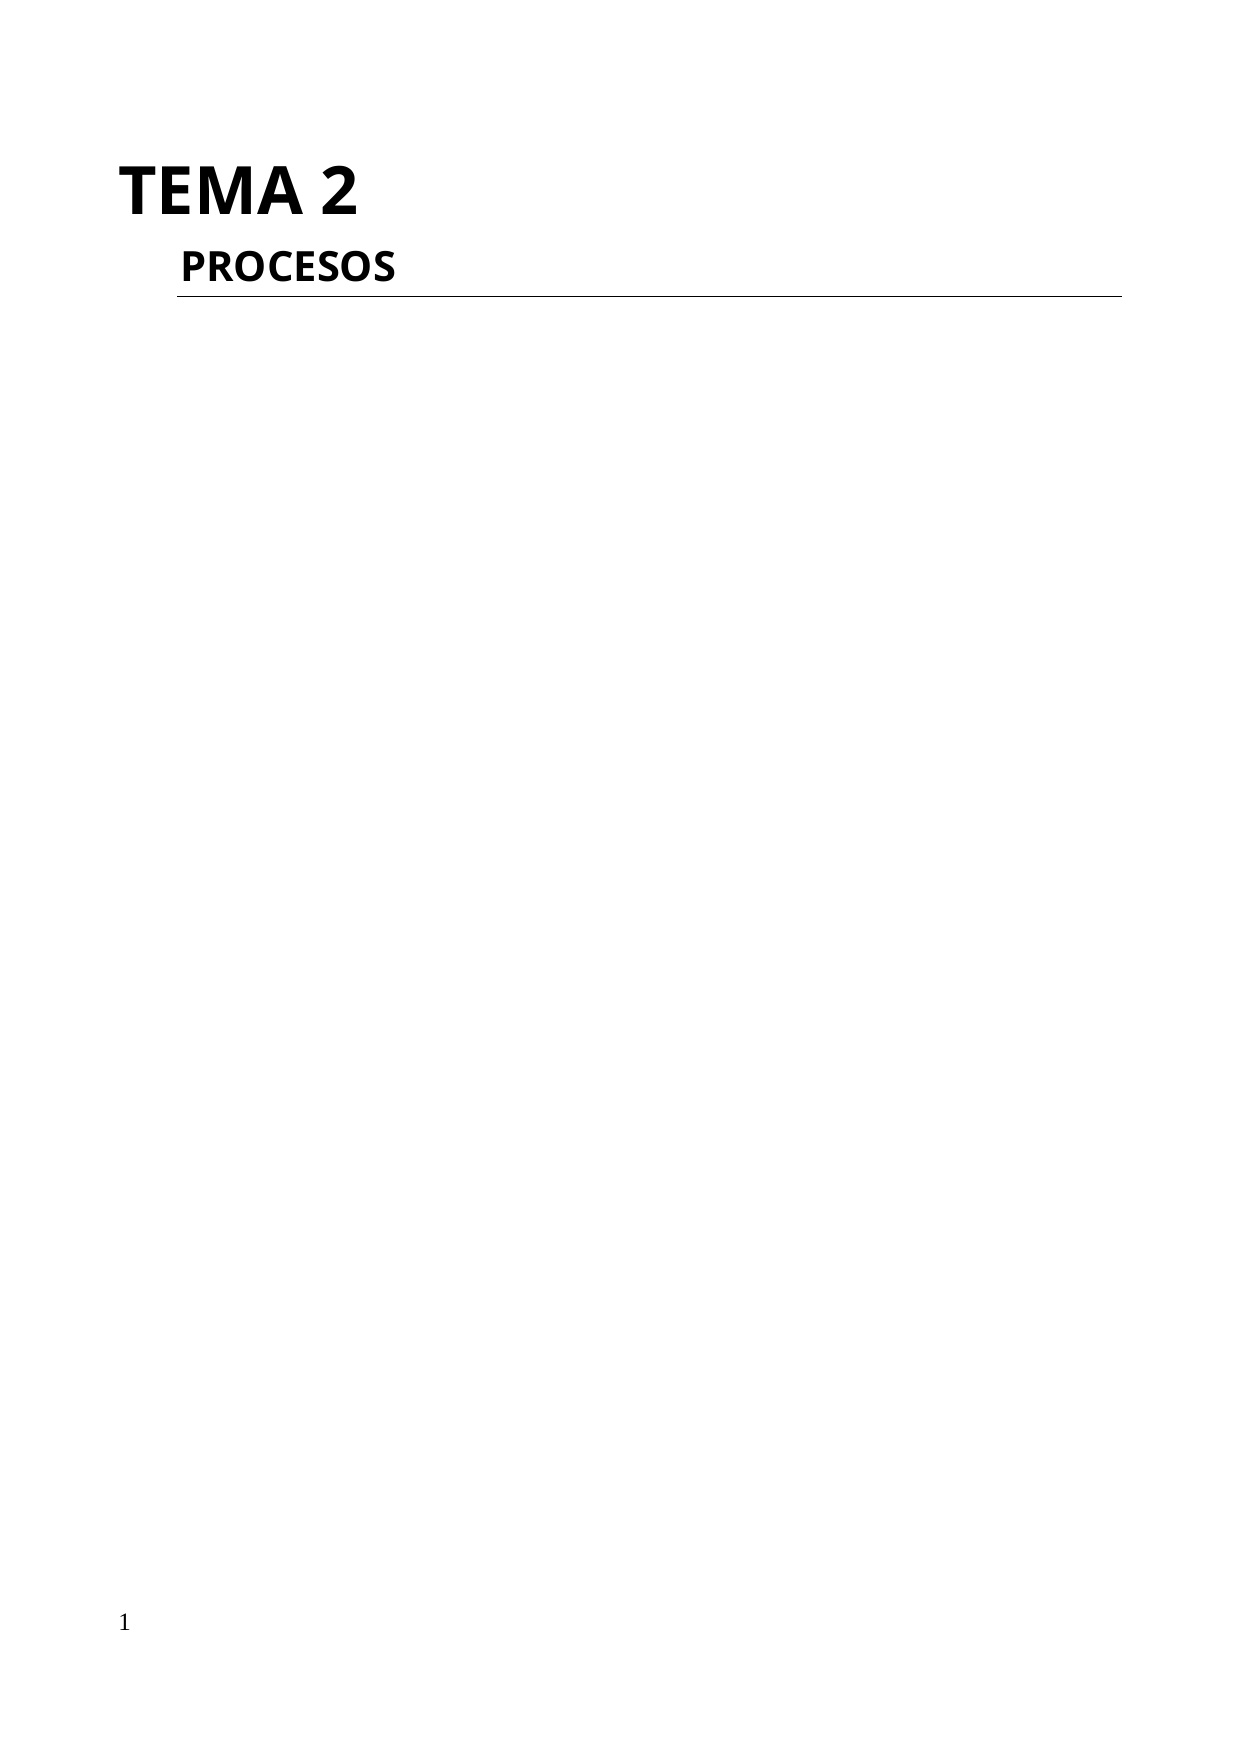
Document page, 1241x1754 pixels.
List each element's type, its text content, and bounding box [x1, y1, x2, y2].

text TEMA 2 [118, 143, 1122, 234]
text Procesos [177, 234, 1122, 296]
